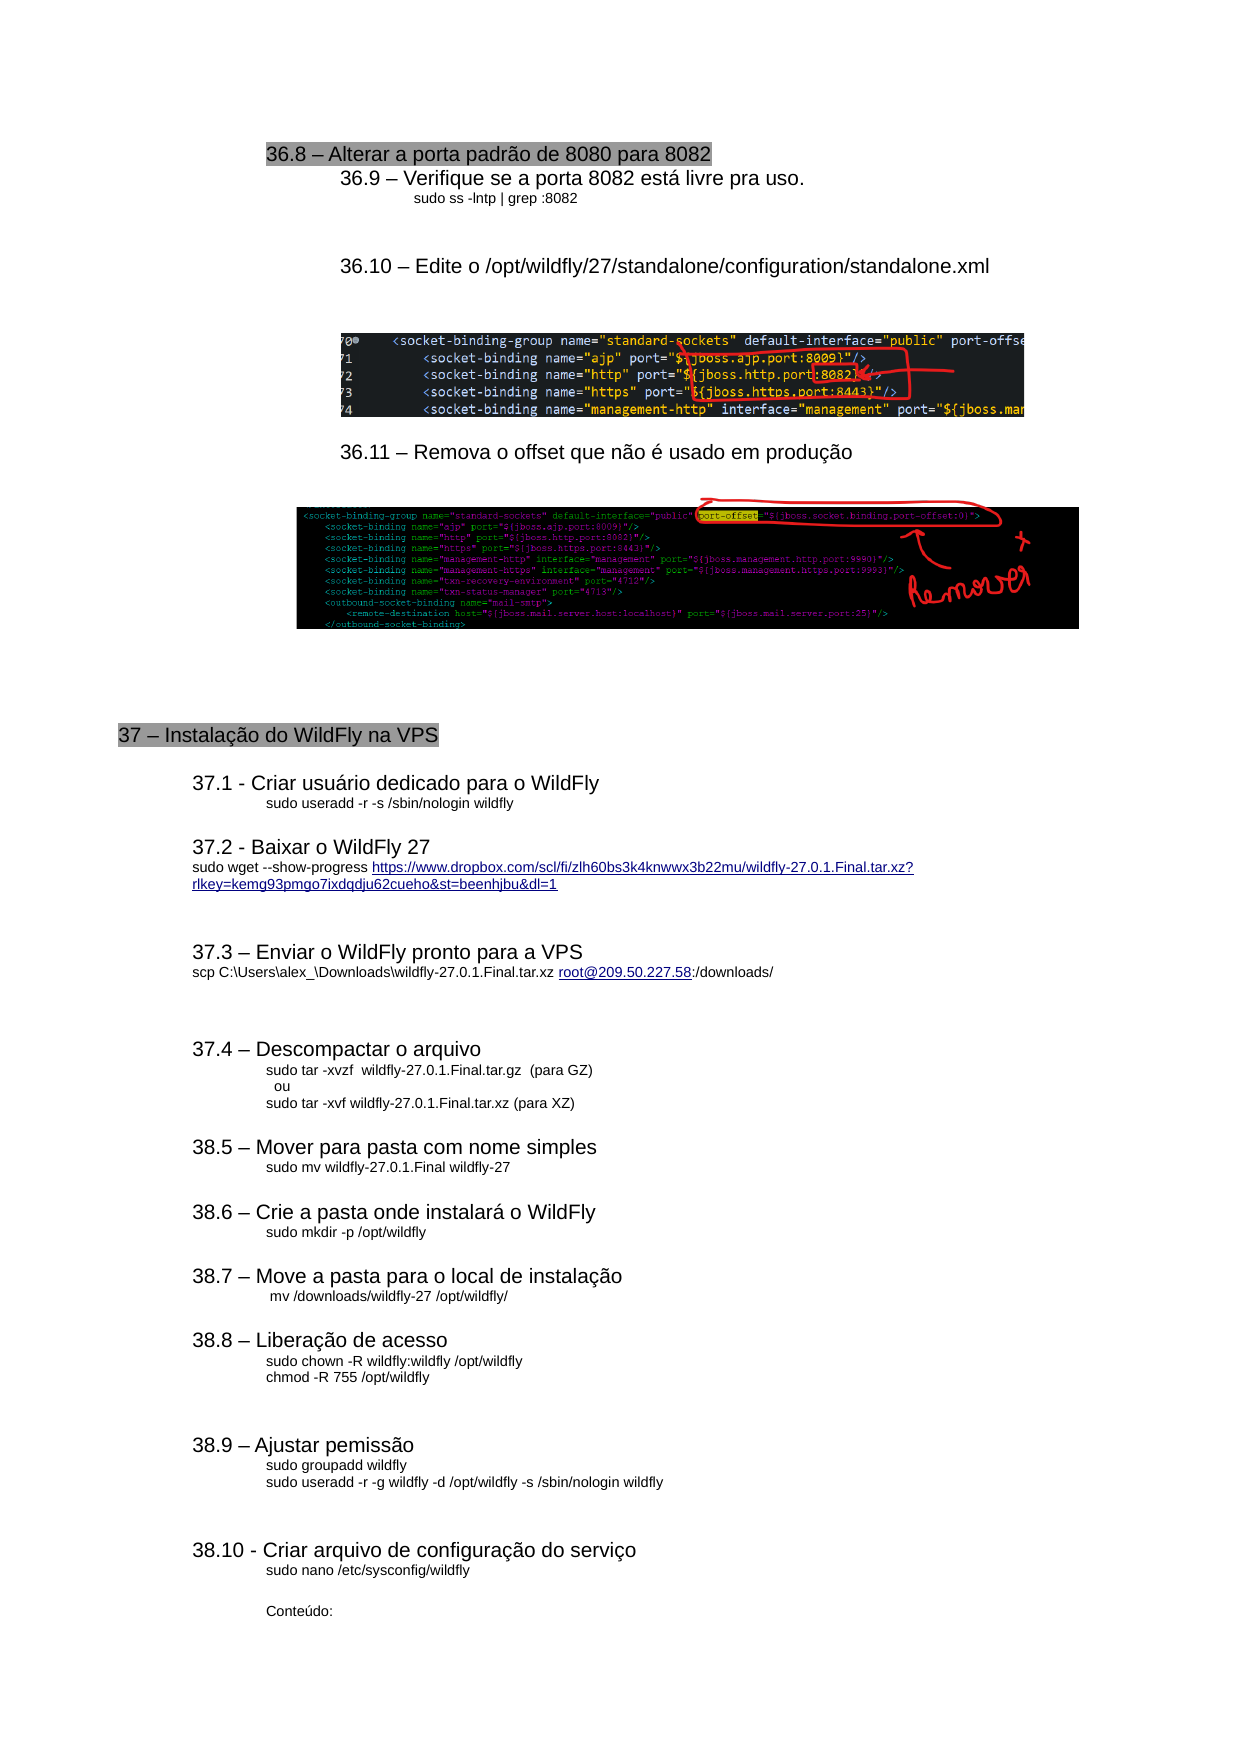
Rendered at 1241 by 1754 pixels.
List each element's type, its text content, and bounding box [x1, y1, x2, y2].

text 38.9 – Ajustar pemissão [192, 1433, 1122, 1457]
text 37.4 – Descompactar o arquivo [192, 1037, 1122, 1061]
text 37.1 - Criar usuário dedicado para o WildFly [192, 771, 1122, 795]
text sudo ss -lntp | grep :8082 [413, 190, 1122, 206]
text sudo useradd -r -s /sbin/nologin wildfly [266, 795, 1122, 811]
text 36.9 – Verifique se a porta 8082 está livre pra uso. [340, 166, 1122, 190]
text 38.10 - Criar arquivo de configuração do serviço [192, 1538, 1122, 1562]
text mv /downloads/wildfly-27 /opt/wildfly/ [266, 1288, 1122, 1305]
text sudo nano /etc/sysconfig/wildfly [266, 1562, 1122, 1579]
text sudo wget --show-progress https://www.dropbox.com/scl/fi/zlh60bs3k4knwwx3b22mu/wildfly-27.0.1.Final.tar.xz?rlkey=kemg93pmgo7ixdqdju62cueho&st=beenhjbu&dl=1 [192, 859, 1122, 893]
text 37.3 – Enviar o WildFly pronto para a VPS [192, 940, 1122, 964]
text sudo tar -xvzf wildfly-27.0.1.Final.tar.gz (para GZ) [266, 1061, 1122, 1078]
text scp C:\Users\alex_\Downloads\wildfly-27.0.1.Final.tar.xz root@209.50.227.58:/downloads/ [192, 964, 1122, 981]
text chmod -R 755 /opt/wildfly [266, 1369, 1122, 1386]
text 37.2 - Baixar o WildFly 27 [192, 835, 1122, 859]
text sudo tar -xvf wildfly-27.0.1.Final.tar.xz (para XZ) [266, 1095, 1122, 1112]
text ou [266, 1078, 1122, 1095]
text 36.8 – Alterar a porta padrão de 8080 para 8082 [266, 142, 1122, 166]
text sudo useradd -r -g wildfly -d /opt/wildfly -s /sbin/nologin wildfly [266, 1474, 1122, 1491]
text 36.11 – Remova o offset que não é usado em produção [340, 440, 1122, 464]
text sudo groupadd wildfly [266, 1457, 1122, 1474]
text 37 – Instalação do WildFly na VPS [118, 723, 1122, 747]
picture [296, 497, 1079, 629]
text Conteúdo: [266, 1602, 1122, 1619]
text 38.8 – Liberação de acesso [192, 1328, 1122, 1352]
text sudo mkdir -p /opt/wildfly [266, 1223, 1122, 1240]
text sudo chown -R wildfly:wildfly /opt/wildfly [266, 1352, 1122, 1369]
picture [341, 333, 1025, 417]
text sudo mv wildfly-27.0.1.Final wildfly-27 [266, 1159, 1122, 1176]
text 38.6 – Crie a pasta onde instalará o WildFly [192, 1199, 1122, 1223]
text 38.5 – Mover para pasta com nome simples [192, 1135, 1122, 1159]
text 38.7 – Move a pasta para o local de instalação [192, 1264, 1122, 1288]
text 36.10 – Edite o /opt/wildfly/27/standalone/configuration/standalone.xml [340, 254, 1122, 278]
